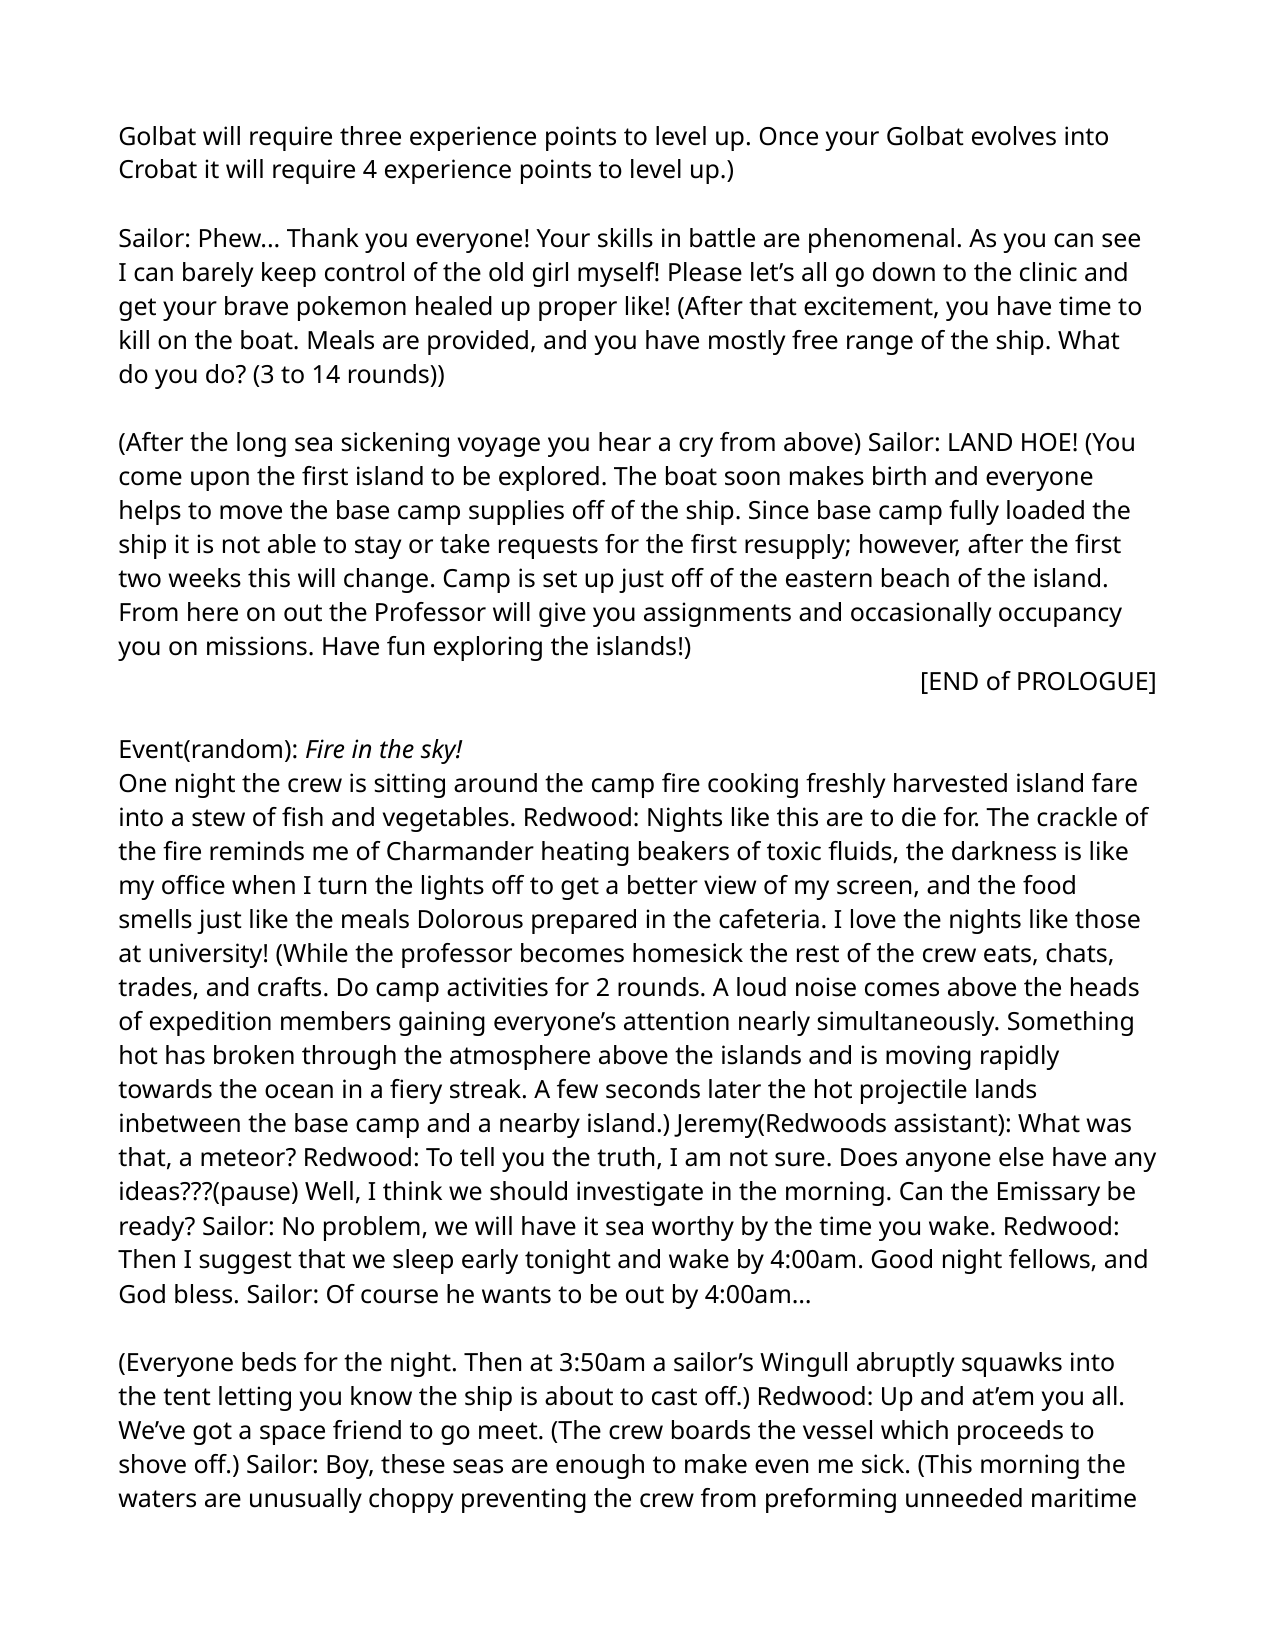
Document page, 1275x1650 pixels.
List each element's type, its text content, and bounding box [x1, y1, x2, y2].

text [END of PROLOGUE] [118, 663, 1157, 697]
text (After the long sea sickening voyage you hear a cry from above) Sailor: LAND HOE! (You come upon the first island to be explored. The boat soon makes birth and everyone helps to move the base camp supplies off of the ship. Since base camp fully loaded the ship it is not able to stay or take requests for the first resupply; however, after the first two weeks this will change. Camp is set up just off of the eastern beach of the island. From here on out the Professor will give you assignments and occasionally occupancy you on missions. Have fun exploring the islands!) [118, 425, 1157, 663]
text Sailor: Phew... Thank you everyone! Your skills in battle are phenomenal. As you can see I can barely keep control of the old girl myself! Please let’s all go down to the clinic and get your brave pokemon healed up proper like! (After that excitement, you have time to kill on the boat. Meals are provided, and you have mostly free range of the ship. What do you do? (3 to 14 rounds)) [118, 220, 1157, 391]
text Golbat will require three experience points to level up. Once your Golbat evolves into Crobat it will require 4 experience points to level up.) [118, 118, 1157, 186]
text (Everyone beds for the night. Then at 3:50am a sailor’s Wingull abruptly squawks into the tent letting you know the ship is about to cast off.) Redwood: Up and at’em you all. We’ve got a space friend to go meet. (The crew boards the vessel which proceeds to shove off.) Sailor: Boy, these seas are enough to make even me sick. (This morning the waters are unusually choppy preventing the crew from preforming unneeded maritime [118, 1344, 1157, 1515]
text One night the crew is sitting around the camp fire cooking freshly harvested island fare into a stew of fish and vegetables. Redwood: Nights like this are to die for. The crackle of the fire reminds me of Charmander heating beakers of toxic fluids, the darkness is like my office when I turn the lights off to get a better view of my screen, and the food smells just like the meals Dolorous prepared in the cafeteria. I love the nights like those at university! (While the professor becomes homesick the rest of the crew eats, chats, trades, and crafts. Do camp activities for 2 rounds. A loud noise comes above the heads of expedition members gaining everyone’s attention nearly simultaneously. Something hot has broken through the atmosphere above the islands and is moving rapidly towards the ocean in a fiery streak. A few seconds later the hot projectile lands inbetween the base camp and a nearby island.) Jeremy(Redwoods assistant): What was that, a meteor? Redwood: To tell you the truth, I am not sure. Does anyone else have any ideas???(pause) Well, I think we should investigate in the morning. Can the Emissary be ready? Sailor: No problem, we will have it sea worthy by the time you wake. Redwood: Then I suggest that we sleep early tonight and wake by 4:00am. Good night fellows, and God bless. Sailor: Of course he wants to be out by 4:00am… [118, 765, 1157, 1310]
text Event(random): Fire in the sky! [118, 731, 1157, 765]
